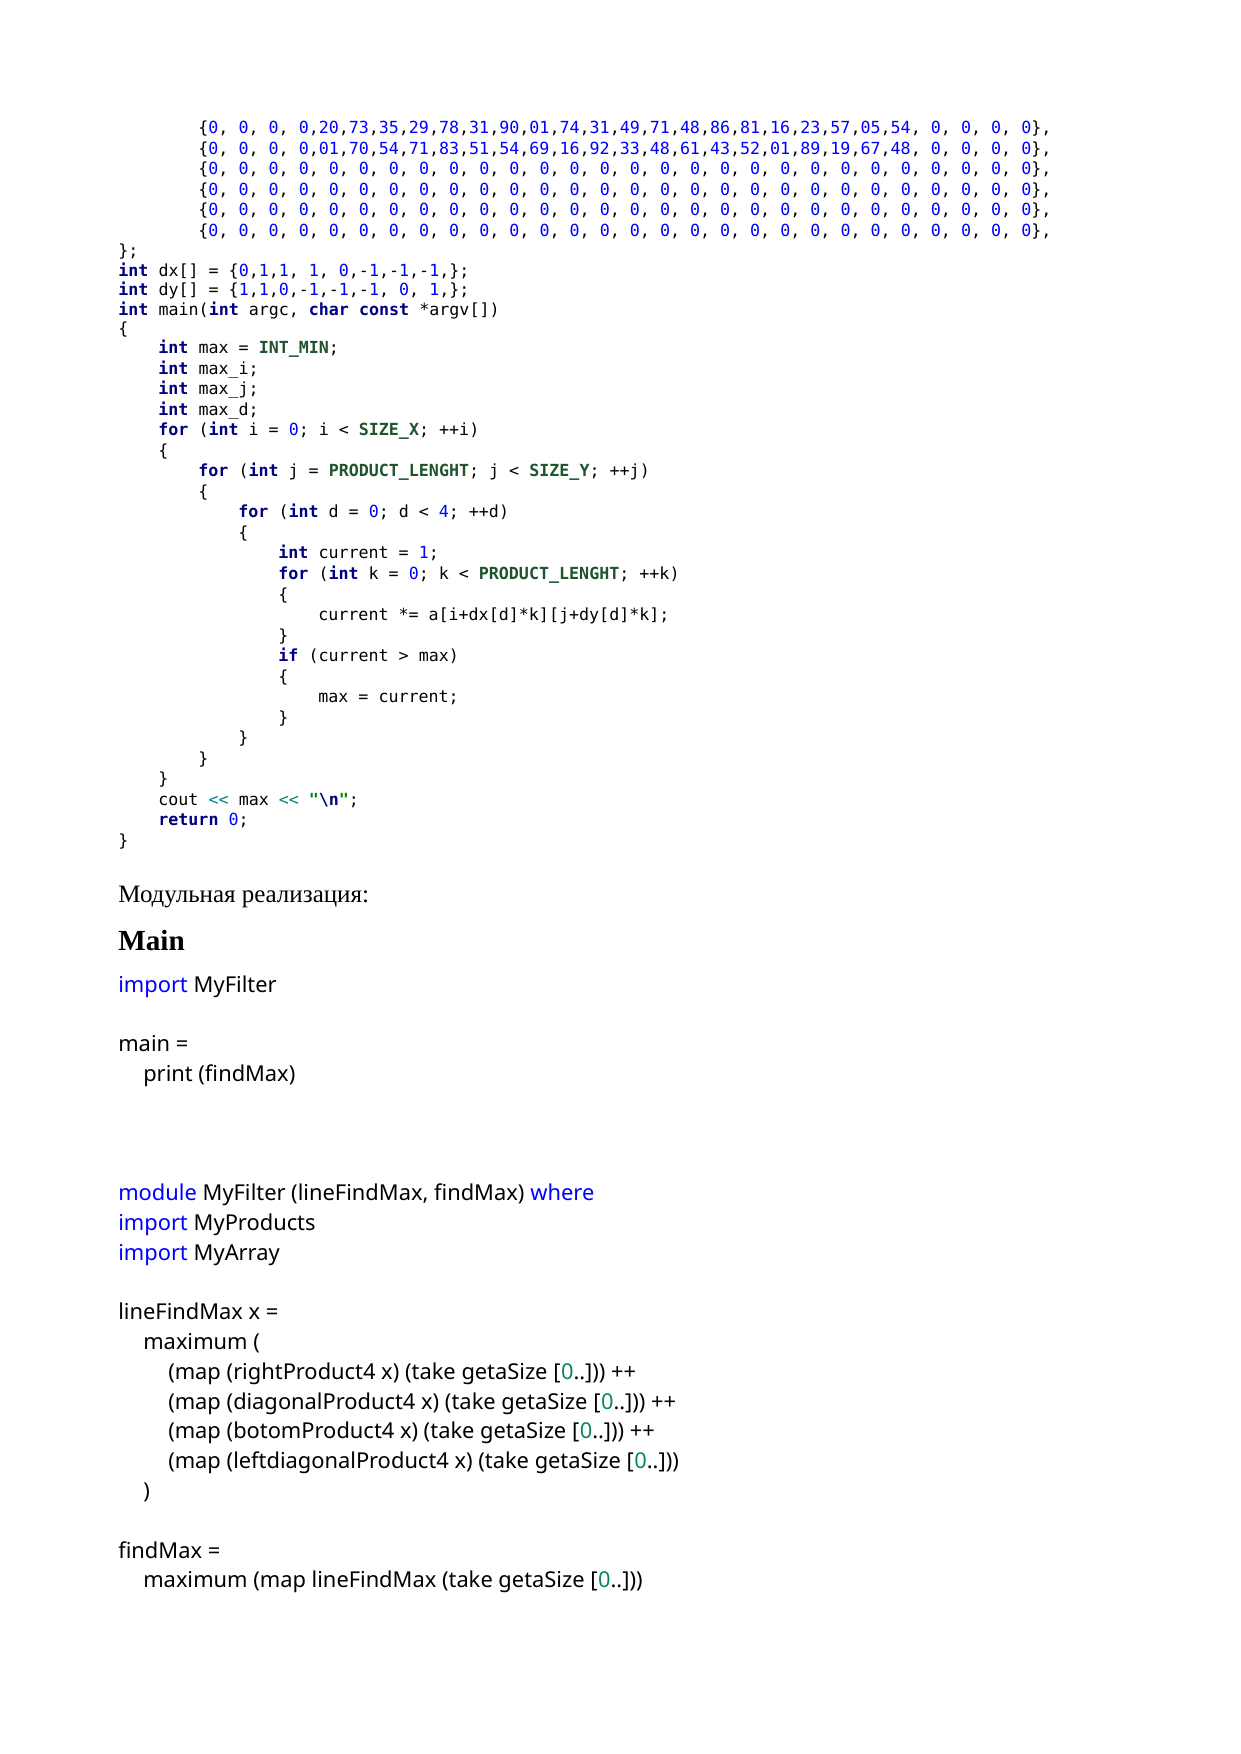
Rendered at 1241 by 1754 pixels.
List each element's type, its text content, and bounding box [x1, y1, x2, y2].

text int max_j; [118, 379, 1122, 400]
text } [118, 625, 1122, 646]
text int dx[] = {0,1,1, 1, 0,-1,-1,-1,}; [118, 261, 1122, 280]
text maximum (map lineFindMax (take getaSize [0..])) [118, 1564, 1122, 1594]
text (map (leftdiagonalProduct4 x) (take getaSize [0..])) [118, 1445, 1122, 1475]
text for (int i = 0; i < SIZE_X; ++i) [118, 420, 1122, 441]
text { [118, 482, 1122, 502]
text module MyFilter (lineFindMax, findMax) where [118, 1177, 1122, 1207]
text {0, 0, 0, 0,20,73,35,29,78,31,90,01,74,31,49,71,48,86,81,16,23,57,05,54, 0, 0, 0, 0}, [118, 118, 1122, 139]
text { [118, 319, 1122, 338]
text } [118, 707, 1122, 728]
text { [118, 523, 1122, 543]
text findMax = [118, 1534, 1122, 1564]
text int dy[] = {1,1,0,-1,-1,-1, 0, 1,}; [118, 280, 1122, 299]
text cout << max << "\n"; [118, 789, 1122, 810]
text ) [118, 1475, 1122, 1505]
text int max = INT_MIN; [118, 338, 1122, 359]
text }; [118, 241, 1122, 261]
text { [118, 584, 1122, 605]
text current *= a[i+dx[d]*k][j+dy[d]*k]; [118, 605, 1122, 625]
text import MyArray [118, 1237, 1122, 1267]
text } [118, 728, 1122, 748]
text int max_d; [118, 400, 1122, 420]
text { [118, 441, 1122, 461]
text int main(int argc, char const *argv[]) [118, 299, 1122, 319]
text {0, 0, 0, 0,01,70,54,71,83,51,54,69,16,92,33,48,61,43,52,01,89,19,67,48, 0, 0, 0, 0}, [118, 139, 1122, 159]
text for (int d = 0; d < 4; ++d) [118, 502, 1122, 523]
text {0, 0, 0, 0, 0, 0, 0, 0, 0, 0, 0, 0, 0, 0, 0, 0, 0, 0, 0, 0, 0, 0, 0, 0, 0, 0, 0, 0}, [118, 180, 1122, 200]
text (map (diagonalProduct4 x) (take getaSize [0..])) ++ [118, 1386, 1122, 1416]
text Модульная реализация: [118, 879, 1122, 908]
text for (int j = PRODUCT_LENGHT; j < SIZE_Y; ++j) [118, 461, 1122, 482]
text {0, 0, 0, 0, 0, 0, 0, 0, 0, 0, 0, 0, 0, 0, 0, 0, 0, 0, 0, 0, 0, 0, 0, 0, 0, 0, 0, 0}, [118, 159, 1122, 180]
text main = [118, 1028, 1122, 1058]
text int max_i; [118, 359, 1122, 379]
text max = current; [118, 687, 1122, 707]
text import MyFilter [118, 969, 1122, 999]
text (map (botomProduct4 x) (take getaSize [0..])) ++ [118, 1416, 1122, 1445]
text lineFindMax x = [118, 1296, 1122, 1326]
text int current = 1; [118, 543, 1122, 564]
text { [118, 666, 1122, 687]
text if (current > max) [118, 646, 1122, 666]
text {0, 0, 0, 0, 0, 0, 0, 0, 0, 0, 0, 0, 0, 0, 0, 0, 0, 0, 0, 0, 0, 0, 0, 0, 0, 0, 0, 0}, [118, 200, 1122, 221]
text (map (rightProduct4 x) (take getaSize [0..])) ++ [118, 1356, 1122, 1386]
text print (findMax) [118, 1058, 1122, 1088]
text } [118, 831, 1122, 850]
text import MyProducts [118, 1207, 1122, 1237]
text {0, 0, 0, 0, 0, 0, 0, 0, 0, 0, 0, 0, 0, 0, 0, 0, 0, 0, 0, 0, 0, 0, 0, 0, 0, 0, 0, 0}, [118, 221, 1122, 241]
text } [118, 748, 1122, 769]
text return 0; [118, 810, 1122, 831]
subtitle Main [118, 923, 1122, 956]
text for (int k = 0; k < PRODUCT_LENGHT; ++k) [118, 564, 1122, 584]
text maximum ( [118, 1326, 1122, 1356]
text } [118, 769, 1122, 789]
